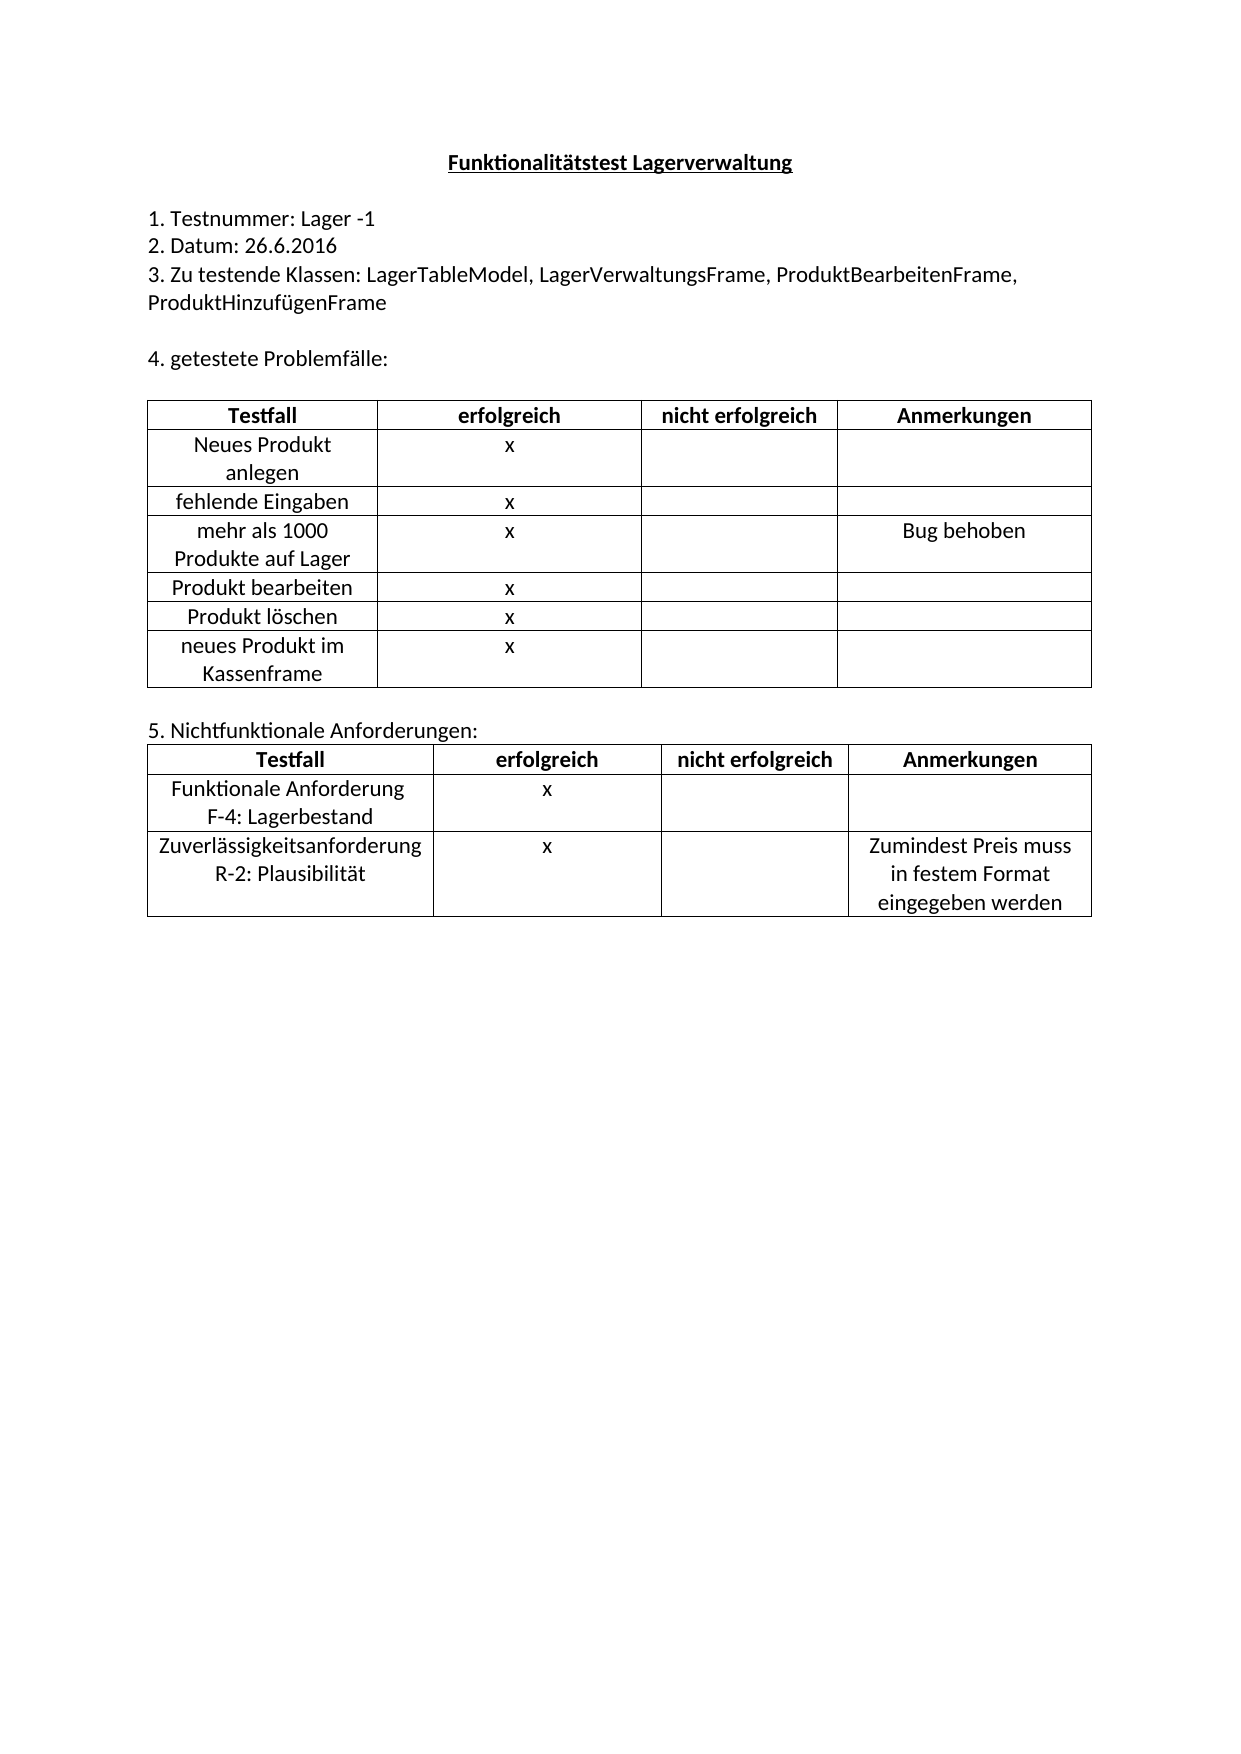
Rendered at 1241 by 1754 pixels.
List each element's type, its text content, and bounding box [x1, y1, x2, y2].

table_header nicht erfolgreich [642, 401, 837, 429]
table_cell [642, 516, 837, 572]
table_cell [838, 430, 1091, 486]
table_cell [838, 631, 1091, 687]
table_cell [642, 573, 837, 601]
table_cell [662, 832, 848, 916]
table_cell [838, 487, 1091, 515]
table_cell x [434, 775, 661, 831]
table_cell x [378, 430, 641, 486]
table_cell [849, 775, 1091, 831]
table_cell mehr als 1000 Produkte auf Lager [148, 516, 377, 572]
table_cell [642, 602, 837, 630]
table_cell x [434, 832, 661, 916]
table_cell [642, 430, 837, 486]
table_cell x [378, 487, 641, 515]
table_cell Funktionale Anforderung F-4: Lagerbestand [148, 775, 433, 831]
table_cell [642, 487, 837, 515]
table_header Testfall [148, 745, 433, 773]
table_cell Zuverlässigkeitsanforderung R-2: Plausibilität [148, 832, 433, 916]
table_cell Zumindest Preis muss in festem Format eingegeben werden [849, 832, 1091, 916]
table_cell [662, 775, 848, 831]
text 1. Testnummer: Lager -1 [148, 204, 1093, 232]
table_cell fehlende Eingaben [148, 487, 377, 515]
text 5. Nichtfunktionale Anforderungen: [148, 716, 1093, 744]
table_cell Neues Produkt anlegen [148, 430, 377, 486]
text 2. Datum: 26.6.2016 [148, 232, 1093, 260]
table_header Anmerkungen [849, 745, 1091, 773]
table_cell Produkt bearbeiten [148, 573, 377, 601]
text Funktionalitätstest Lagerverwaltung [148, 148, 1093, 176]
table_header nicht erfolgreich [662, 745, 848, 773]
table_header Testfall [148, 401, 377, 429]
text 4. getestete Problemfälle: [148, 344, 1093, 372]
table_header erfolgreich [378, 401, 641, 429]
table_header Anmerkungen [838, 401, 1091, 429]
table_cell Produkt löschen [148, 602, 377, 630]
table_cell [838, 602, 1091, 630]
table_cell [838, 573, 1091, 601]
table_cell [642, 631, 837, 687]
text 3. Zu testende Klassen: LagerTableModel, LagerVerwaltungsFrame, ProduktBearbeitenFrame, ProduktHinzufügenFrame [148, 260, 1093, 316]
table_cell x [378, 573, 641, 601]
table_cell neues Produkt im Kassenframe [148, 631, 377, 687]
table_header erfolgreich [434, 745, 661, 773]
table_cell x [378, 516, 641, 572]
table_cell Bug behoben [838, 516, 1091, 572]
table_cell x [378, 602, 641, 630]
table_cell x [378, 631, 641, 687]
